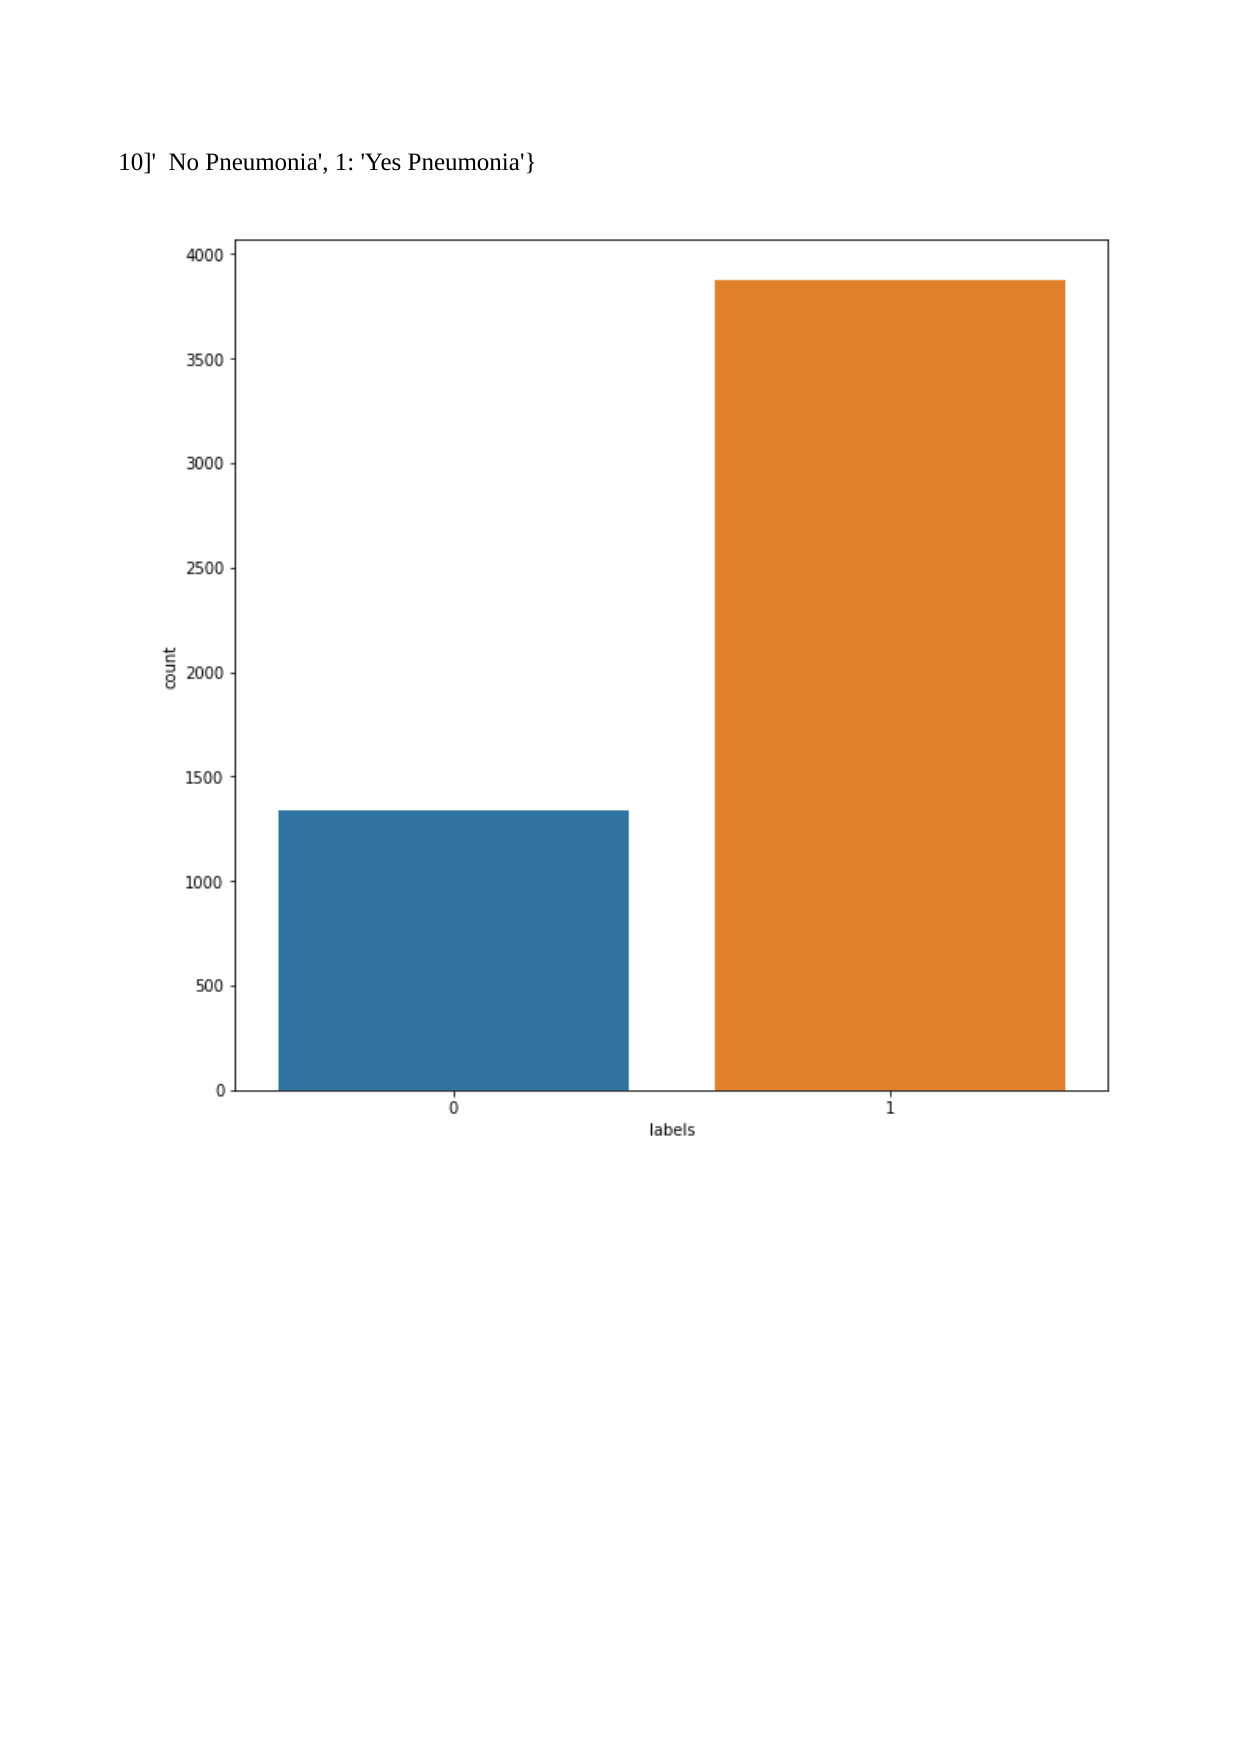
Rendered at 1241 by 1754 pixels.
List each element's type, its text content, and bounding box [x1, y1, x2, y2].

text 10]' No Pneumonia', 1: 'Yes Pneumonia'} [118, 147, 1122, 176]
picture [152, 224, 1125, 1150]
